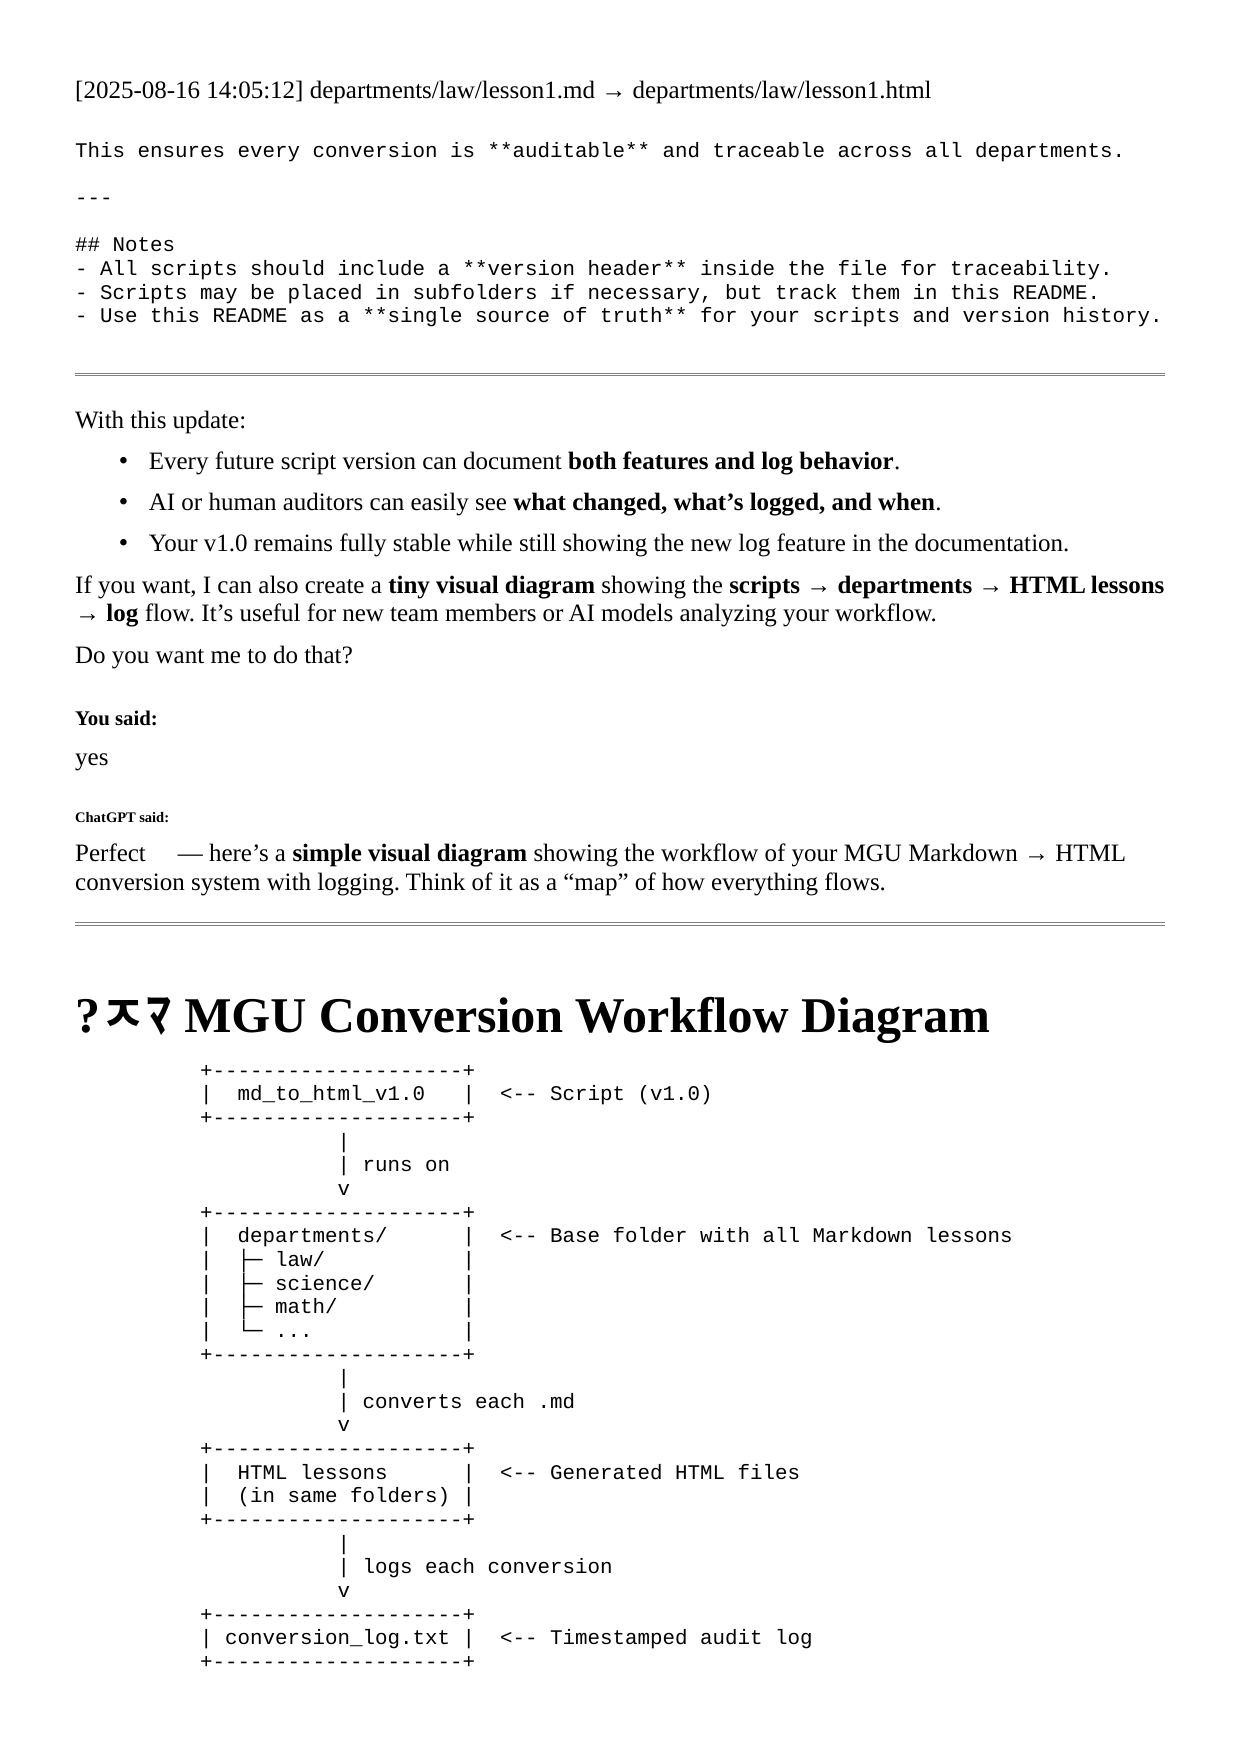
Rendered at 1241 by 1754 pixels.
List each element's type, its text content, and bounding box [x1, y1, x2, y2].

text --- [75, 187, 1165, 211]
text - Use this README as a **single source of truth** for your scripts and version history. [75, 305, 1165, 329]
text If you want, I can also create a tiny visual diagram showing the scripts → departments → HTML lessons → log flow. It’s useful for new team members or AI models analyzing your workflow. [75, 570, 1165, 627]
text +--------------------+ [75, 1107, 1165, 1131]
text With this update: [75, 405, 1165, 433]
text +--------------------+ [75, 1343, 1165, 1367]
subtitle You said: [75, 706, 1165, 730]
text | conversion_log.txt | <-- Timestamped audit log [75, 1627, 1165, 1651]
text | └─ ... | [75, 1320, 1165, 1343]
text yes [75, 742, 1165, 771]
text | ├─ law/ | [75, 1249, 1165, 1273]
text v [75, 1414, 1165, 1438]
list AI or human auditors can easily see what changed, what’s logged, and when. [119, 487, 1165, 516]
text | runs on [75, 1154, 1165, 1178]
text Perfect ✅ — here’s a simple visual diagram showing the workflow of your MGU Markdown → HTML conversion system with logging. Think of it as a “map” of how everything flows. [75, 838, 1165, 896]
text | md_to_html_v1.0 | <-- Script (v1.0) [75, 1083, 1165, 1107]
list Your v1.0 remains fully stable while still showing the new log feature in the documentation. [119, 528, 1165, 557]
text | departments/ | <-- Base folder with all Markdown lessons [75, 1225, 1165, 1249]
text [2025-08-16 14:05:12] departments/law/lesson1.md → departments/law/lesson1.html [75, 75, 1165, 104]
text | converts each .md [75, 1391, 1165, 1414]
text | ├─ math/ | [75, 1296, 1165, 1320]
text | [75, 1367, 1165, 1391]
text Do you want me to do that? [75, 640, 1165, 668]
text +--------------------+ [75, 1060, 1165, 1083]
text | ├─ science/ | [244, 1273, 1165, 1296]
text - Scripts may be placed in subfolders if necessary, but track them in this README. [75, 282, 1165, 305]
text - All scripts should include a **version header** inside the file for traceability. [75, 258, 1165, 282]
text +--------------------+ [75, 1509, 1165, 1533]
text | logs each conversion [75, 1556, 1165, 1580]
text | (in same folders) | [75, 1485, 1165, 1509]
text v [75, 1178, 1165, 1202]
text ## Notes [75, 234, 1165, 258]
text +--------------------+ [75, 1651, 1165, 1674]
text | HTML lessons | <-- Generated HTML files [75, 1462, 1165, 1485]
text | [75, 1131, 1165, 1154]
text This ensures every conversion is **auditable** and traceable across all departments. [75, 140, 1165, 163]
text +--------------------+ [75, 1202, 1165, 1225]
text | [75, 1533, 1165, 1556]
subtitle ChatGPT said: [75, 809, 1165, 826]
list Every future script version can document both features and log behavior. [119, 446, 1165, 475]
text +--------------------+ [75, 1604, 1165, 1627]
text | ├─ science/ | [75, 1273, 243, 1296]
text v [75, 1580, 1165, 1604]
subtitle ?￯ﾸﾏ MGU Conversion Workflow Diagram [75, 979, 1165, 1047]
text +--------------------+ [75, 1438, 1165, 1462]
